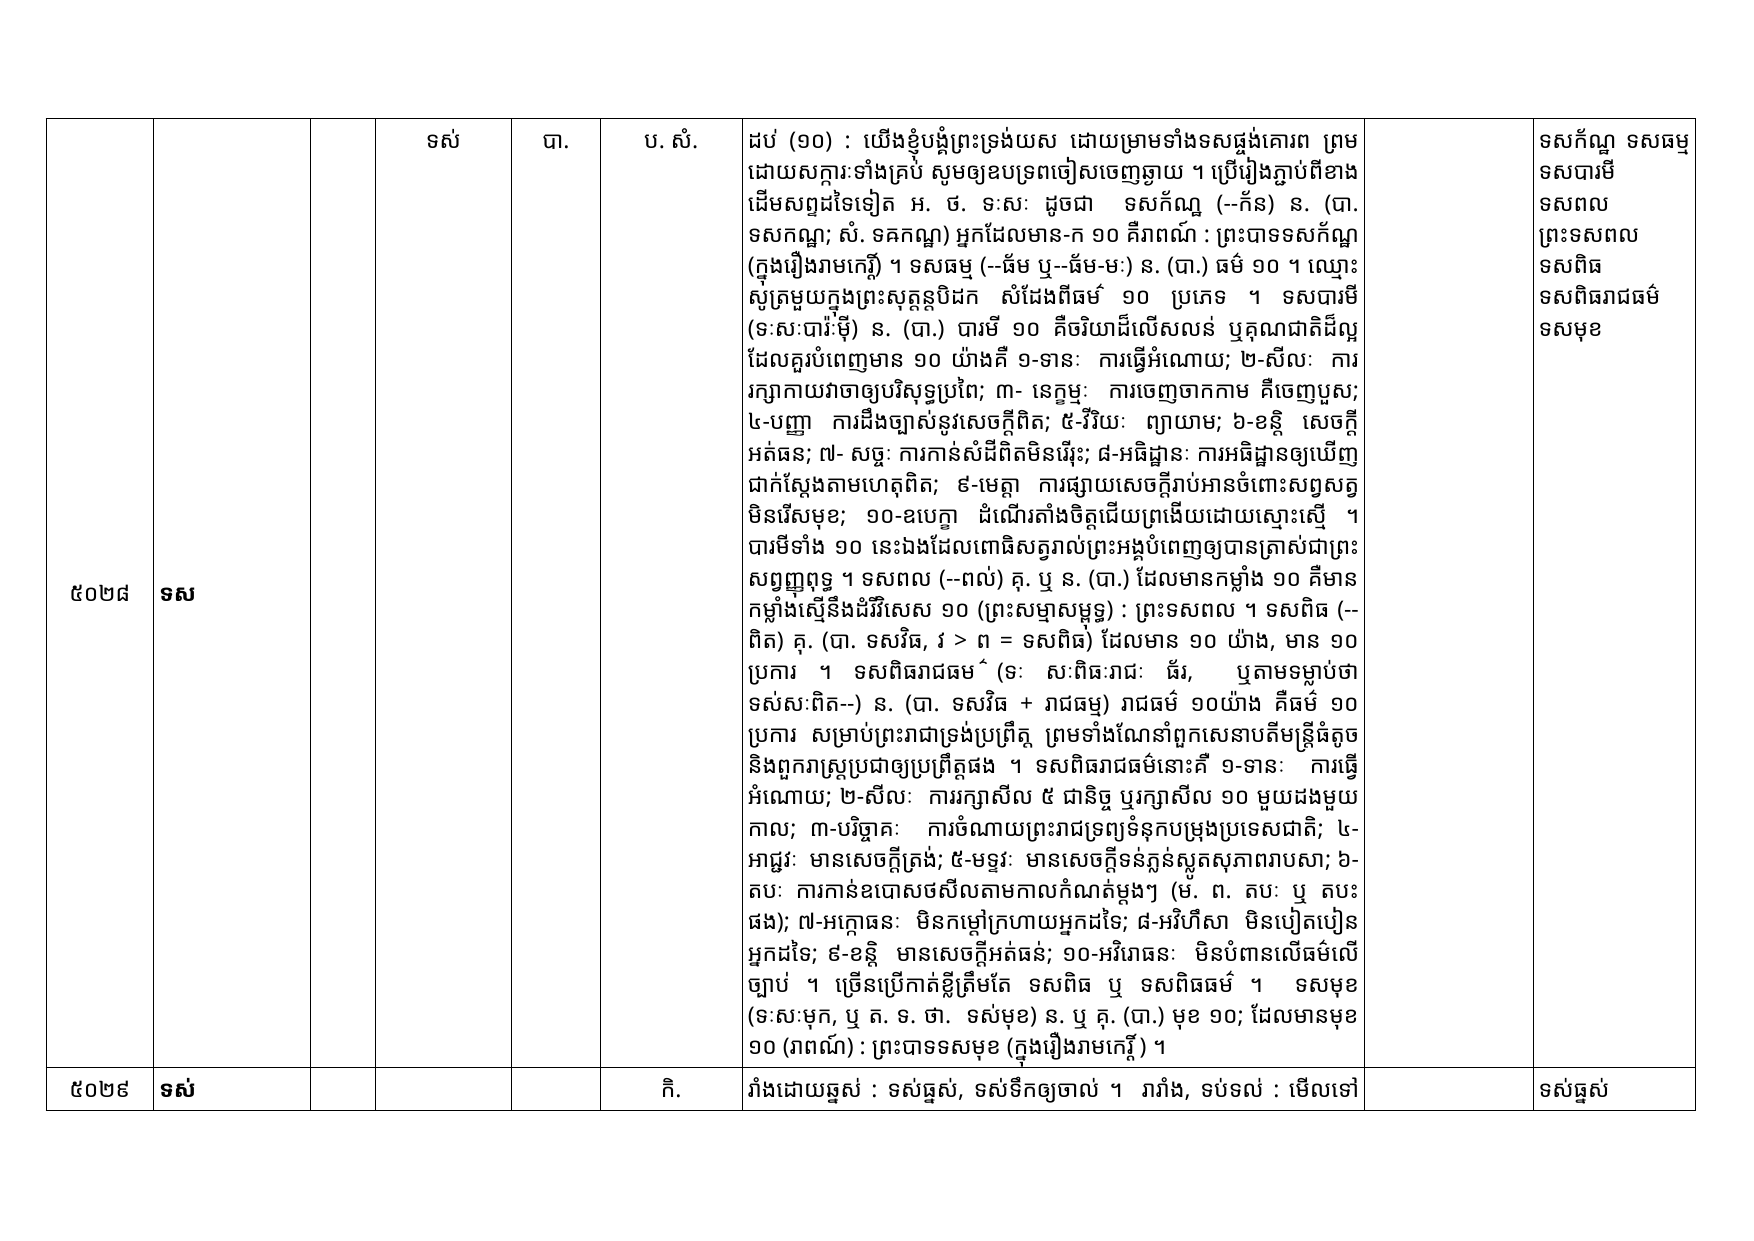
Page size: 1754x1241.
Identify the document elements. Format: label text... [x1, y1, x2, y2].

table_cell ទសក័ណ្ឋ ទសធម្ម ទសបារមី ទសពល ព្រះ​ទសពល ទសពិធ ទសពិធរាជធម៌ ទសមុខ [1534, 119, 1695, 1067]
table_cell ទស [154, 119, 310, 1067]
table_cell [311, 119, 375, 1067]
table_cell [1365, 119, 1533, 1067]
table_cell ដប់ (១០) : យើង​ខ្ញុំ​បង្គំ​ព្រះ​ទ្រង់​យស ដោយ​ម្រាម​ទាំង​ទស​ផ្ចង់​គោរព ព្រម​ដោយ​សក្ការៈ​ទាំង​គ្រប់ សូម​ឲ្យ​ឧបទ្រព​ចៀស​ចេញ​ឆ្ងាយ ។ ប្រើ​រៀង​ភ្ជាប់​ពី​ខាង​ដើម​សព្ទ​ដទៃ​ទៀត អ. ថ. ទៈសៈ ដូច​ជា ទសក័ណ្ឋ (--ក័ន) ន. (បា. ទសកណ្ឋ; សំ. ទឝកណ្ឋ) អ្នក​ដែល​មាន-ក ១០ គឺ​រាពណ៍ : ព្រះ​បាទ​ទសក័ណ្ឋ (ក្នុង​រឿង​រាម​កេរ្តិ៍) ។ ទសធម្ម (--ធ័ម ឬ--ធ័ម-មៈ) ន. (បា.) ធម៌ ១០ ។ ឈ្មោះ​សូត្រ​មួយ​ក្នុង​ព្រះ​សុត្តន្ត​បិដក សំដែង​ពី​ធម៌ ១០ ប្រភេទ ។ ទស​បារមី (ទៈសៈបារ៉ៈម៉ី) ន. (បា.) បារមី ១០ គឺ​ចរិយា​ដ៏​លើស​លន់ ឬ​គុណ​ជាតិ​ដ៏​ល្អ ដែល​គួរ​បំពេញ​មាន ១០ យ៉ាង​គឺ ១-ទានៈ ការ​ធ្វើ​អំណោយ; ២-សីលៈ ការ​រក្សា​កាយ​វាចា​ឲ្យ​បរិសុទ្ធ​ប្រពៃ; ៣- នេក្ខម្មៈ ការ​ចេញ​ចាក​កាម គឺ​ចេញ​បួស; ៤-បញ្ញា ការ​ដឹង​ច្បាស់​នូវ​សេចក្ដី​ពិត; ៥-វីរិយៈ ព្យាយាម; ៦-ខន្តិ សេចក្ដី​អត់ធន; ៧- សច្ចៈ ការ​កាន់​សំដី​ពិត​មិន​រើរុះ; ៨-អធិដ្ឋានៈ ការ​អធិដ្ឋាន​ឲ្យ​ឃើញ​ជាក់​ស្ដែង​តាម​ហេតុ​ពិត; ៩-មេត្តា ការ​ផ្សាយ​សេចក្ដី​រាប់​អាន​ចំពោះ​សព្វ​សត្វ​មិន​រើស​មុខ; ១០-ឧបេក្ខា ដំណើរ​តាំង​ចិត្ត​ជើយ​ព្រងើយ​ដោយ​ស្មោះ​ស្មើ ។ បារមី​ទាំង ១០ នេះ​ឯង​ដែល​ពោធិសត្វ​រាល់​ព្រះ​អង្គ​បំពេញ​ឲ្យ​បាន​ត្រាស់​ជា​ព្រះ​សព្វញ្ញុ​ពុទ្ធ ។ ទសពល (--ពល់) គុ. ឬ ន. (បា.) ដែល​មាន​កម្លាំង ១០ គឺ​មាន​កម្លាំង​ស្មើ​នឹង​ដំរី​វិសេស ១០ (ព្រះ​សម្មាសម្ពុទ្ធ) : ព្រះ​ទសពល ។ ទសពិធ (--ពិត) គុ. (បា. ទសវិធ, វ > ព = ទសពិធ) ដែល​មាន ១០ យ៉ាង, មាន ១០ ប្រការ ។ ទសពិធ​រាជធម៌ (ទៈ សៈពិធៈរាជៈ ធ័រ, ឬ​តាម​ទម្លាប់​ថា ទស់សៈពិត--) ន. (បា. ទសវិធ + រាជធម្ម) រាជធម៌ ១០​យ៉ាង គឺ​ធម៌ ១០ ប្រការ សម្រាប់​ព្រះ​រាជា​ទ្រង់​ប្រព្រឹត្ត ព្រម​ទាំង​ណែនាំ​ពួក​សេនាបតី​មន្ត្រី​ធំ​តូច​និង​ពួក​រាស្ត្រ​ប្រជា​ឲ្យ​ប្រព្រឹត្ត​ផង ។ ទសពិធ​រាជធម៌​នោះ​គឺ ១-ទានៈ ការ​ធ្វើ​អំណោយ; ២-សីលៈ ការ​រក្សា​សីល ៥ ជានិច្ច ឬ​រក្សា​សីល ១០ មួយ​ដង​មួយ​កាល; ៣-បរិច្ចាគៈ ការ​ចំណាយ​ព្រះ​រាជ​ទ្រព្យ​ទំនុក​បម្រុង​ប្រទេស​ជាតិ; ៤-អាជ្ជវៈ មាន​សេចក្ដី​ត្រង់; ៥-មទ្ទវៈ មាន​សេចក្ដី​ទន់ភ្លន់​ស្លូត​សុភាព​រាបសា; ៦-តបៈ ការ​កាន់​ឧបោសថ​សីល​តាម​កាល​កំណត់​ម្ដង​ៗ (ម. ព. តបៈ ឬ តបះ ផង); ៧-អក្កោធនៈ មិន​កម្ដៅ​ក្រហាយ​អ្នក​ដទៃ; ៨-អវិហឹសា មិន​បៀតបៀន​អ្នក​ដទៃ; ៩-ខន្តិ មាន​សេចក្ដី​អត់ធន់; ១០-អវិរោធនៈ មិន​បំពាន​លើ​ធម៌​លើ​ច្បាប់ ។ ច្រើន​ប្រើ​កាត់​ខ្លី​ត្រឹមតែ ទសពិធ ឬ ទសពិធ​ធម៌ ។ ទសមុខ (ទៈសៈមុក, ឬ ត. ទ. ថា. ទស់​មុខ) ន. ឬ គុ. (បា.) មុខ ១០; ដែល​មាន​មុខ ១០ (រាពណ៍) : ព្រះ​បាទ​ទសមុខ (ក្នុង​រឿង​រាមកេរ្តិ៍ ) ។ [743, 119, 1364, 1067]
table_cell ទស់ [154, 1068, 310, 1110]
table_cell រាំង​ដោយ​ឆ្នស់ : ទស់​ធ្នស់, ទស់​ទឹក​ឲ្យ​ចាល់ ។ រារាំង, ទប់​ទល់ : មើល​ទៅ​ឃើញ​ទស់​គេ​មិន​ឈ្នះ​ទេ ។ ទស់​ទ័ព គឺ​រាំង​មុខ​ទ័ព​មិន​ឲ្យ​ចូល​មក​បាន ។ (ស. ស.) ទាញ ដោយ​តាំង​សញ្ញា​ថា​របស់​ដែល​គេ​ចោល ឬ​ឥត​ម្ចាស់ : ភិក្ខុ​ទស់​សំពត់​បង្សុកូល, ទស់​បន្លុង ។ [743, 1068, 1364, 1110]
table_cell ៥០២៨ [47, 119, 153, 1067]
table_cell [512, 1068, 600, 1110]
table_cell ទស់​ធ្នស់ [1534, 1068, 1695, 1110]
table_cell [311, 1068, 375, 1110]
table_cell កិ. [601, 1068, 742, 1110]
table_cell [376, 1068, 511, 1110]
table_cell ៥០២៩ [47, 1068, 153, 1110]
table_cell [1365, 1068, 1533, 1110]
table_cell ប. សំ. [601, 119, 742, 1067]
table_cell បា. [512, 119, 600, 1067]
table_cell ទស់ [376, 119, 511, 1067]
